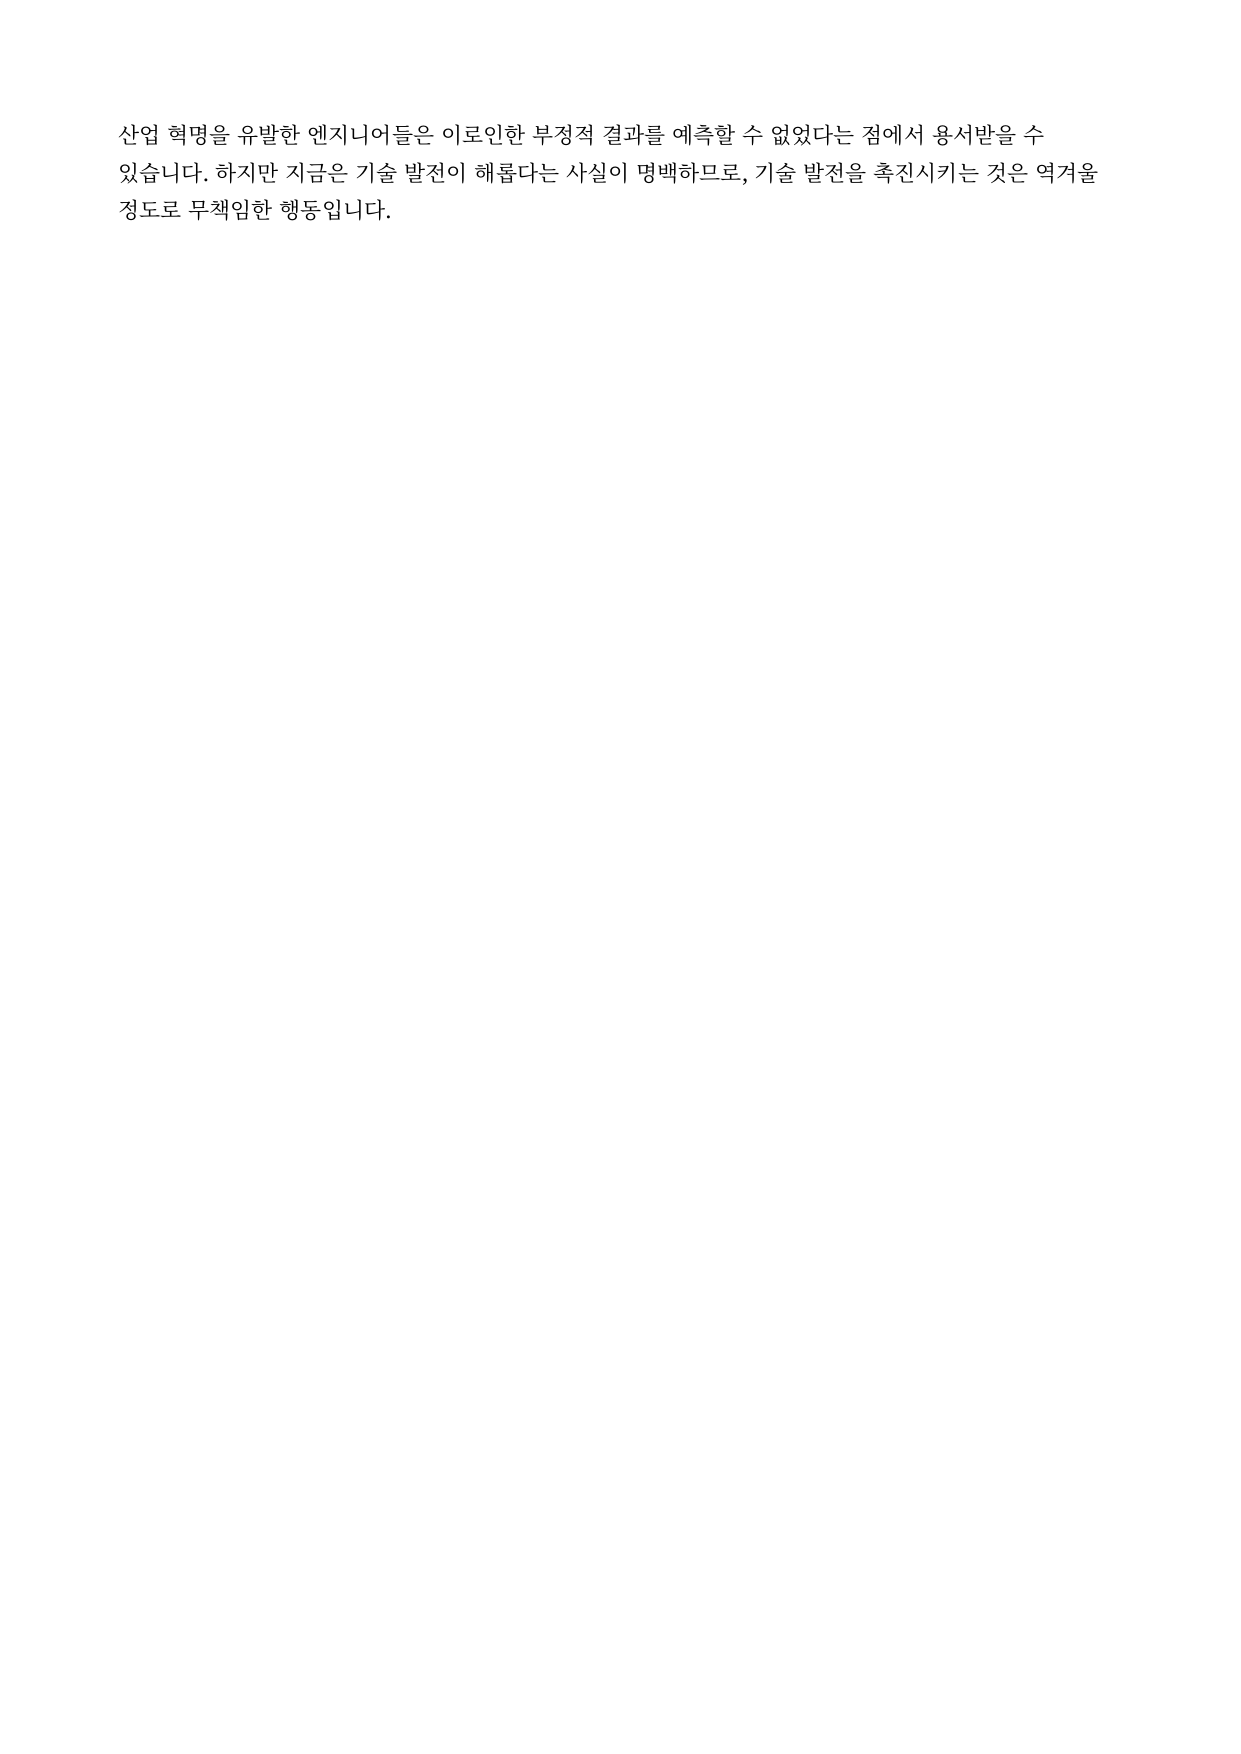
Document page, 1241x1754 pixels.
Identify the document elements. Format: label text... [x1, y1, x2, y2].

text 산업 혁명을 유발한 엔지니어들은 이로인한 부정적 결과를 예측할 수 없었다는 점에서 용서받을 수 있습니다. 하지만 지금은 기술 발전이 해롭다는 사실이 명백하므로, 기술 발전을 촉진시키는 것은 역겨울 정도로 무책임한 행동입니다. [118, 118, 1122, 225]
